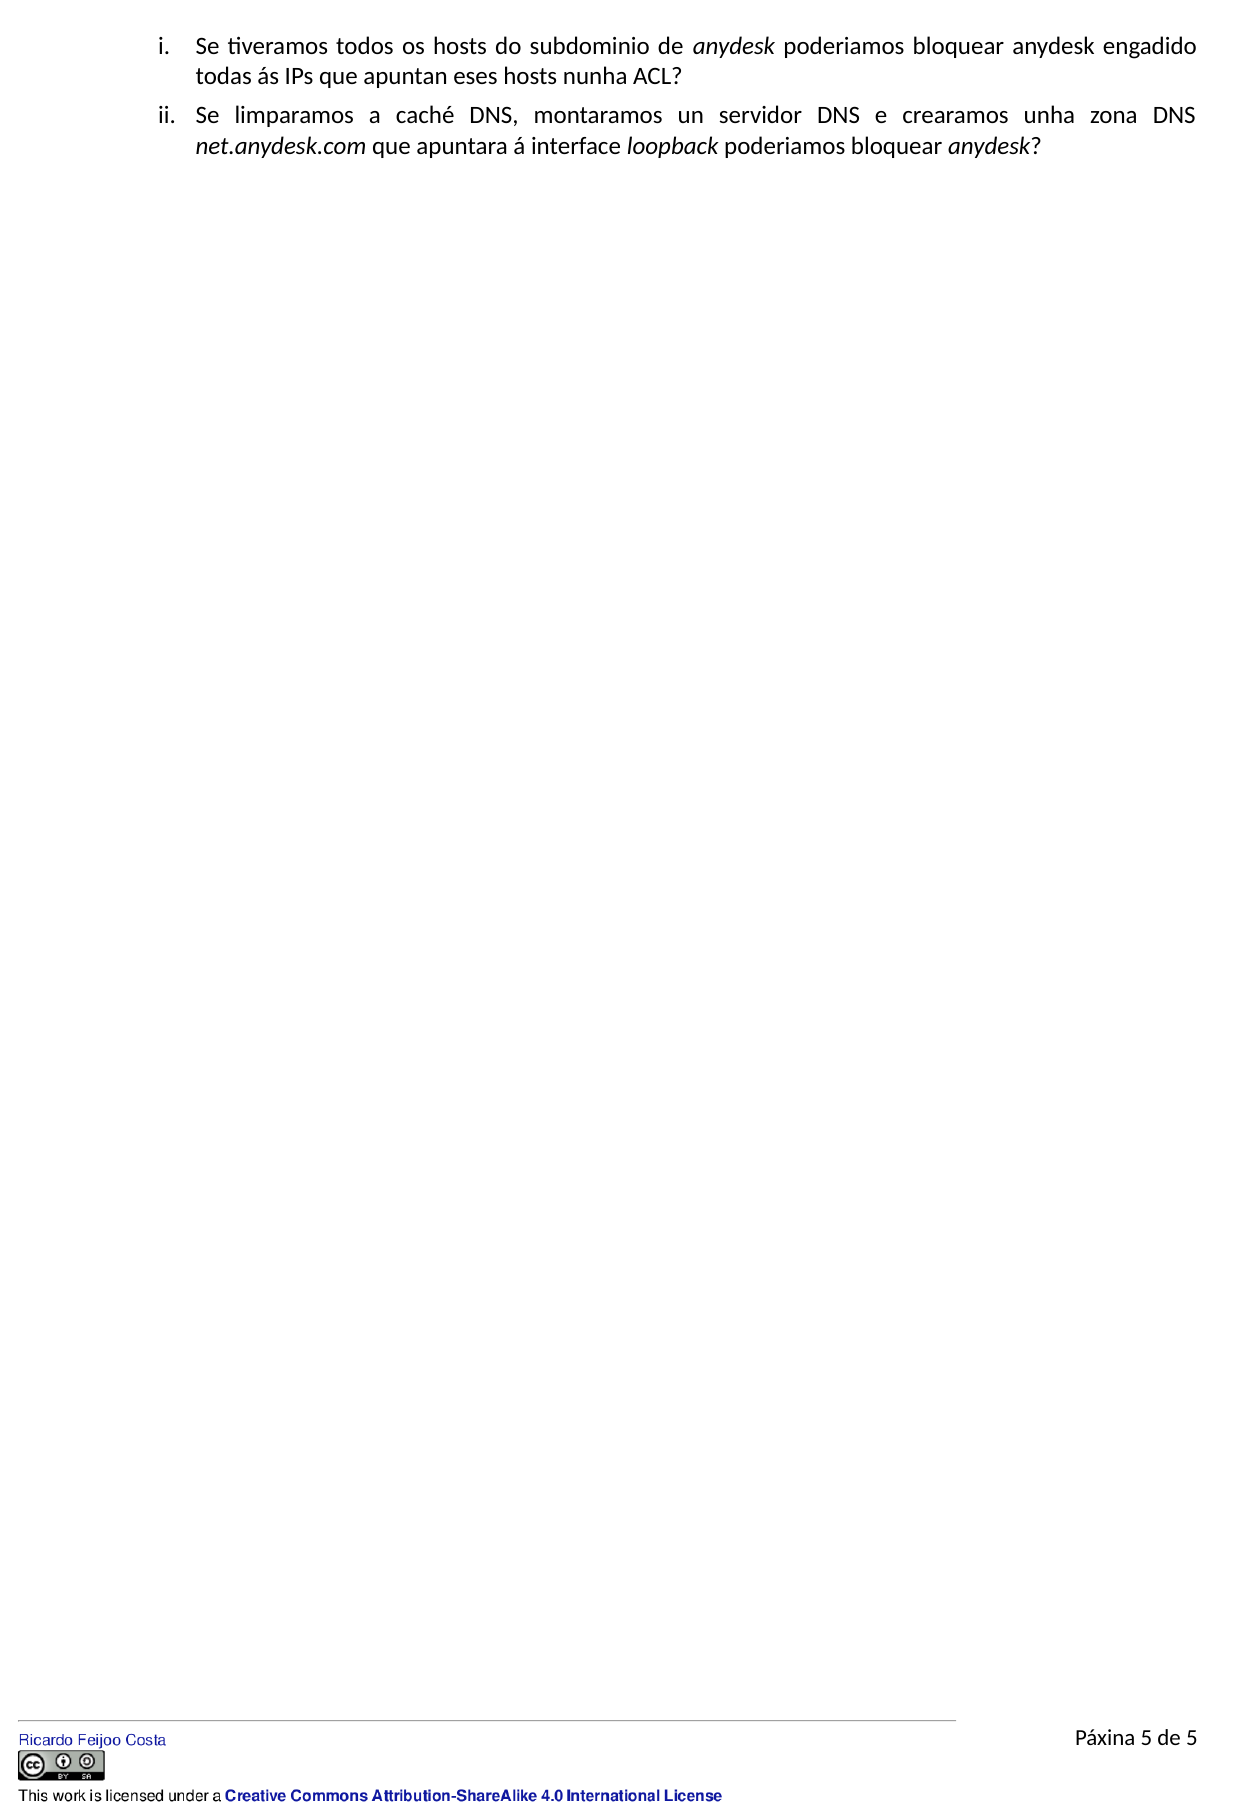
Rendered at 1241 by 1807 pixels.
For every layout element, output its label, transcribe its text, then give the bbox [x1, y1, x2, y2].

list Se tiveramos todos os hosts do subdominio de anydesk poderiamos bloquear anydesk engadido todas ás IPs que apuntan eses hosts nunha ACL? [158, 30, 1197, 91]
list Se limparamos a caché DNS, montaramos un servidor DNS e crearamos unha zona DNS net.anydesk.com que apuntara á interface loopback poderiamos bloquear anydesk? [158, 100, 1197, 161]
picture [8, 1715, 957, 1806]
